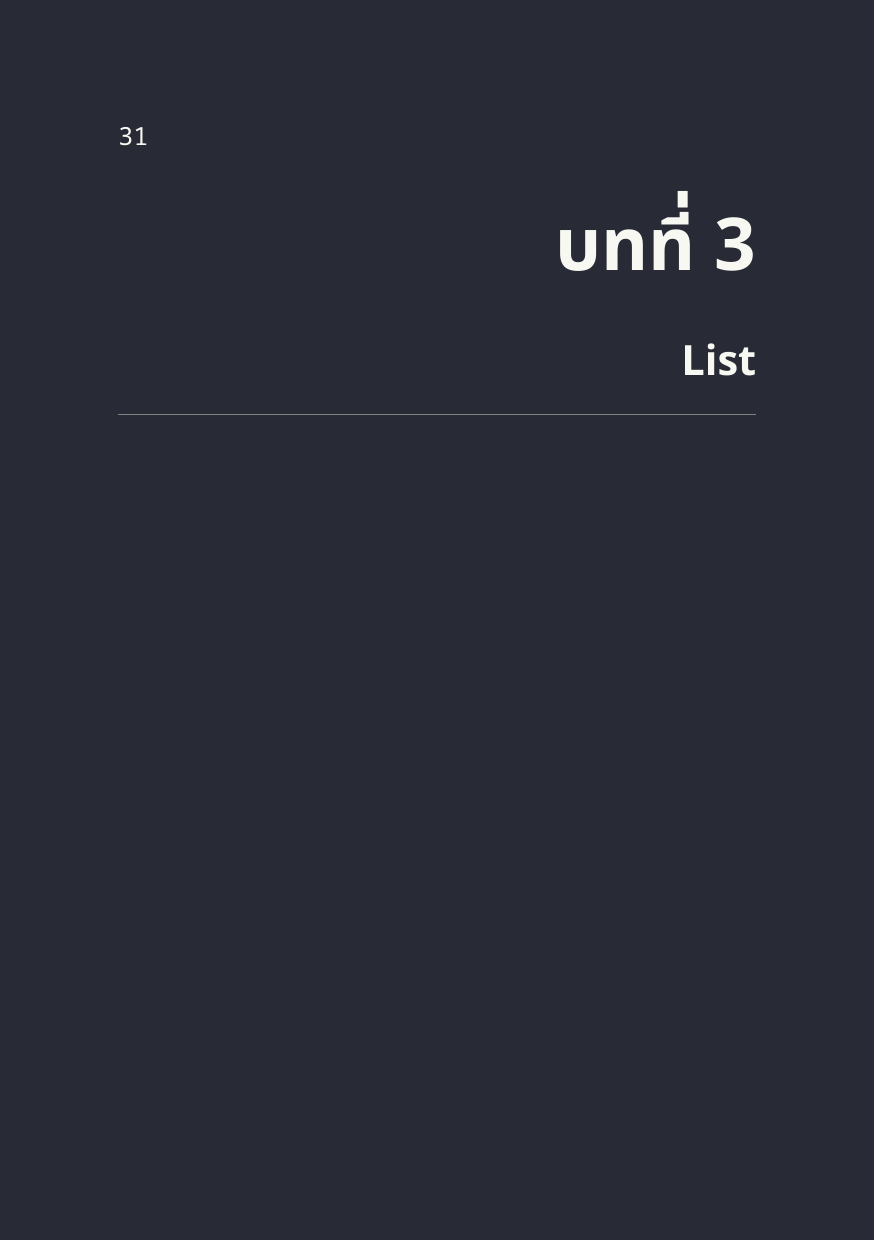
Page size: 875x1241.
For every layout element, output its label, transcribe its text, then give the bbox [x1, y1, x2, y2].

subtitle List [118, 330, 756, 387]
subtitle บทที่ 3 [118, 193, 756, 304]
